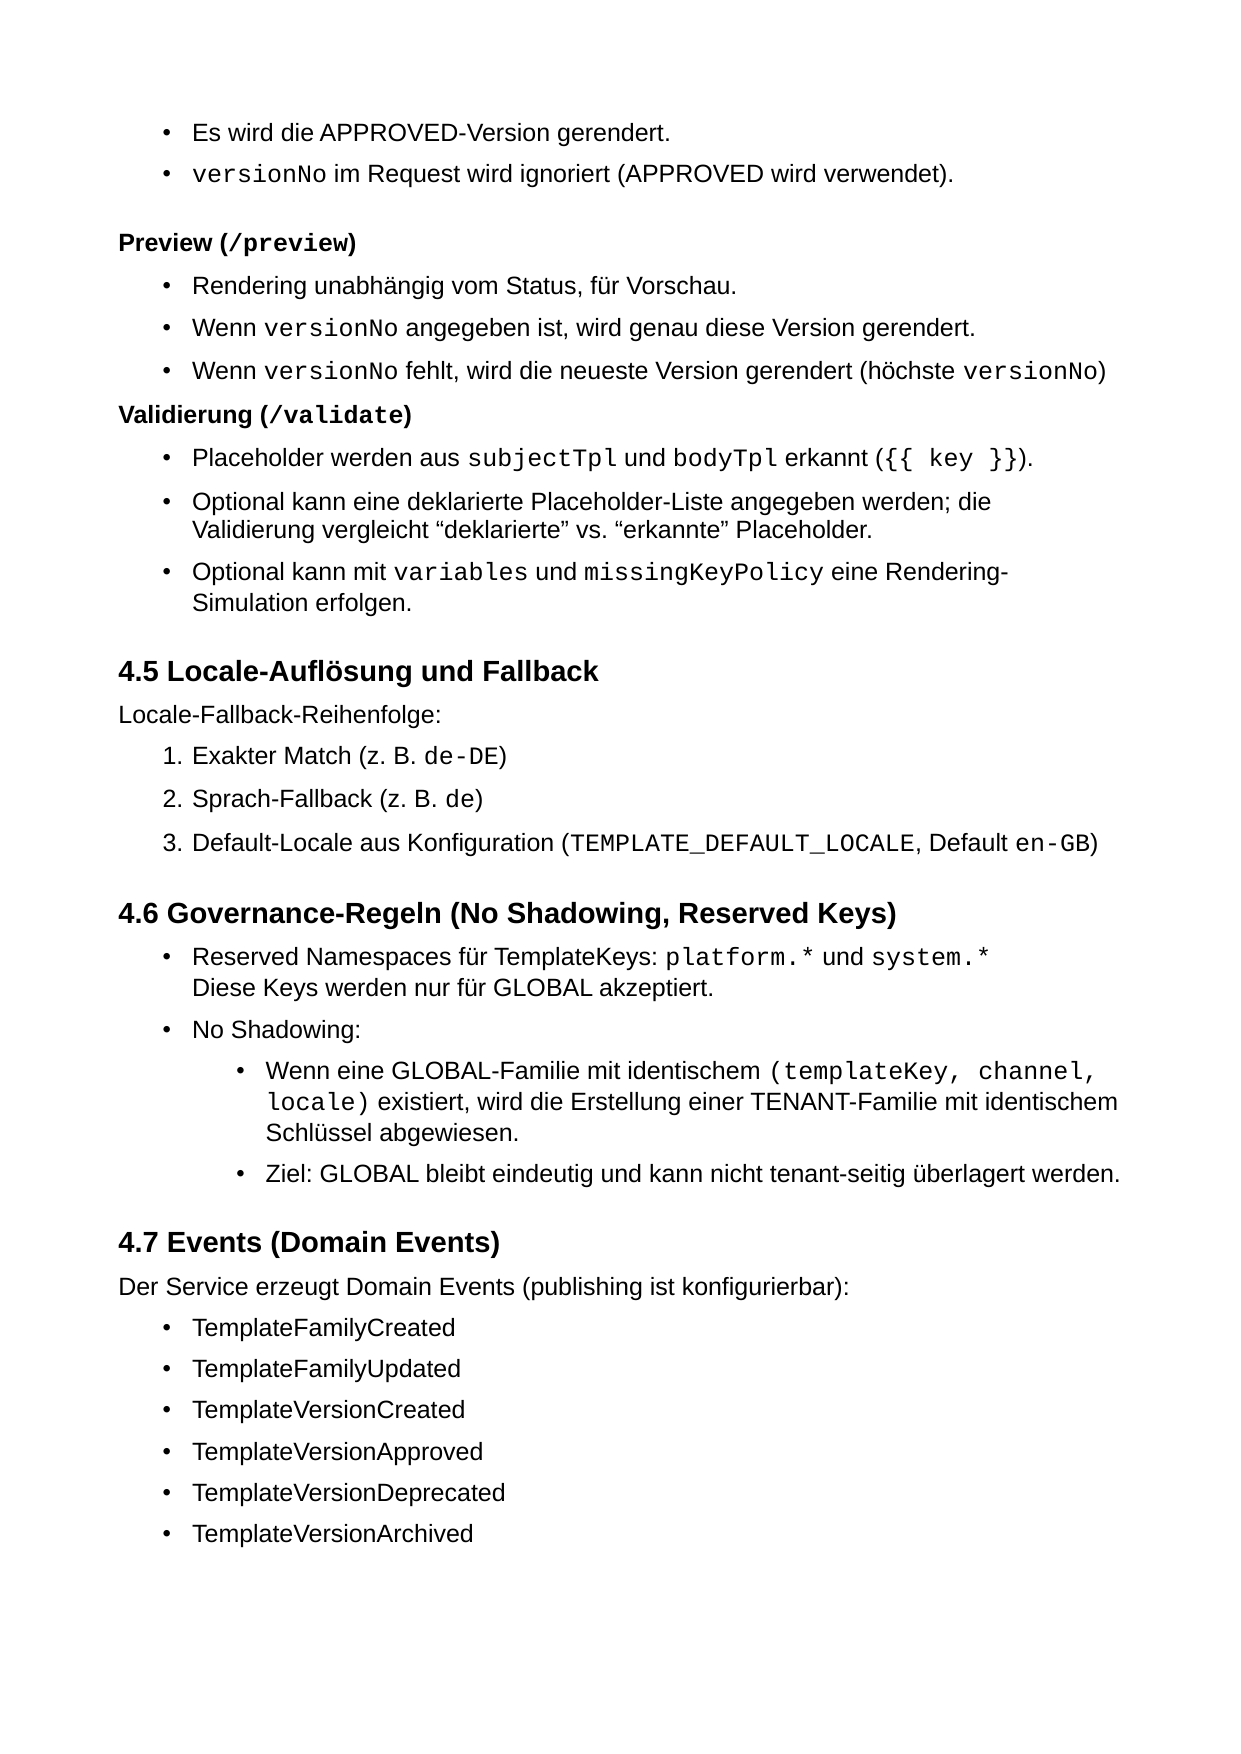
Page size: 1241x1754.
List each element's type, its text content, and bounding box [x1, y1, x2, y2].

list TemplateFamilyCreated [162, 1313, 1122, 1342]
list TemplateVersionCreated [162, 1395, 1122, 1424]
list Ziel: GLOBAL bleibt eindeutig und kann nicht tenant-seitig überlagert werden. [236, 1159, 1122, 1188]
list TemplateVersionArchived [162, 1519, 1122, 1548]
list Reserved Namespaces für TemplateKeys: platform.* und system.* Diese Keys werden nur für GLOBAL akzeptiert. [162, 942, 1122, 1002]
list TemplateFamilyUpdated [162, 1354, 1122, 1383]
list No Shadowing: [162, 1014, 1122, 1043]
list Placeholder werden aus subjectTpl und bodyTpl erkannt ({{ key }}). [162, 443, 1122, 474]
subtitle 4.7 Events (Domain Events) [118, 1225, 1122, 1259]
list Rendering unabhängig vom Status, für Vorschau. [162, 271, 1122, 300]
list versionNo im Request wird ignoriert (APPROVED wird verwendet). [162, 159, 1122, 190]
subtitle Preview (/preview) [118, 228, 1122, 259]
text Der Service erzeugt Domain Events (publishing ist konfigurierbar): [118, 1271, 1122, 1300]
list Es wird die APPROVED-Version gerendert. [162, 118, 1122, 147]
list Wenn eine GLOBAL-Familie mit identischem (templateKey, channel, locale) existiert, wird die Erstellung einer TENANT-Familie mit identischem Schlüssel abgewiesen. [236, 1056, 1122, 1147]
list Wenn versionNo fehlt, wird die neueste Version gerendert (höchste versionNo) [162, 356, 1122, 387]
subtitle 4.5 Locale-Auflösung und Fallback [118, 654, 1122, 687]
subtitle 4.6 Governance-Regeln (No Shadowing, Reserved Keys) [118, 896, 1122, 930]
list Exakter Match (z. B. de-DE) [162, 741, 1122, 772]
list Optional kann mit variables und missingKeyPolicy eine Rendering-Simulation erfolgen. [162, 557, 1122, 616]
list TemplateVersionDeprecated [162, 1478, 1122, 1507]
list Default-Locale aus Konfiguration (TEMPLATE_DEFAULT_LOCALE, Default en-GB) [162, 828, 1122, 859]
list Sprach-Fallback (z. B. de) [162, 784, 1122, 815]
list Optional kann eine deklarierte Placeholder-Liste angegeben werden; die Validierung vergleicht “deklarierte” vs. “erkannte” Placeholder. [162, 486, 1122, 544]
text Validierung (/validate) [118, 399, 1122, 431]
list Wenn versionNo angegeben ist, wird genau diese Version gerendert. [162, 313, 1122, 344]
list TemplateVersionApproved [162, 1437, 1122, 1466]
text Locale-Fallback-Reihenfolge: [118, 700, 1122, 728]
